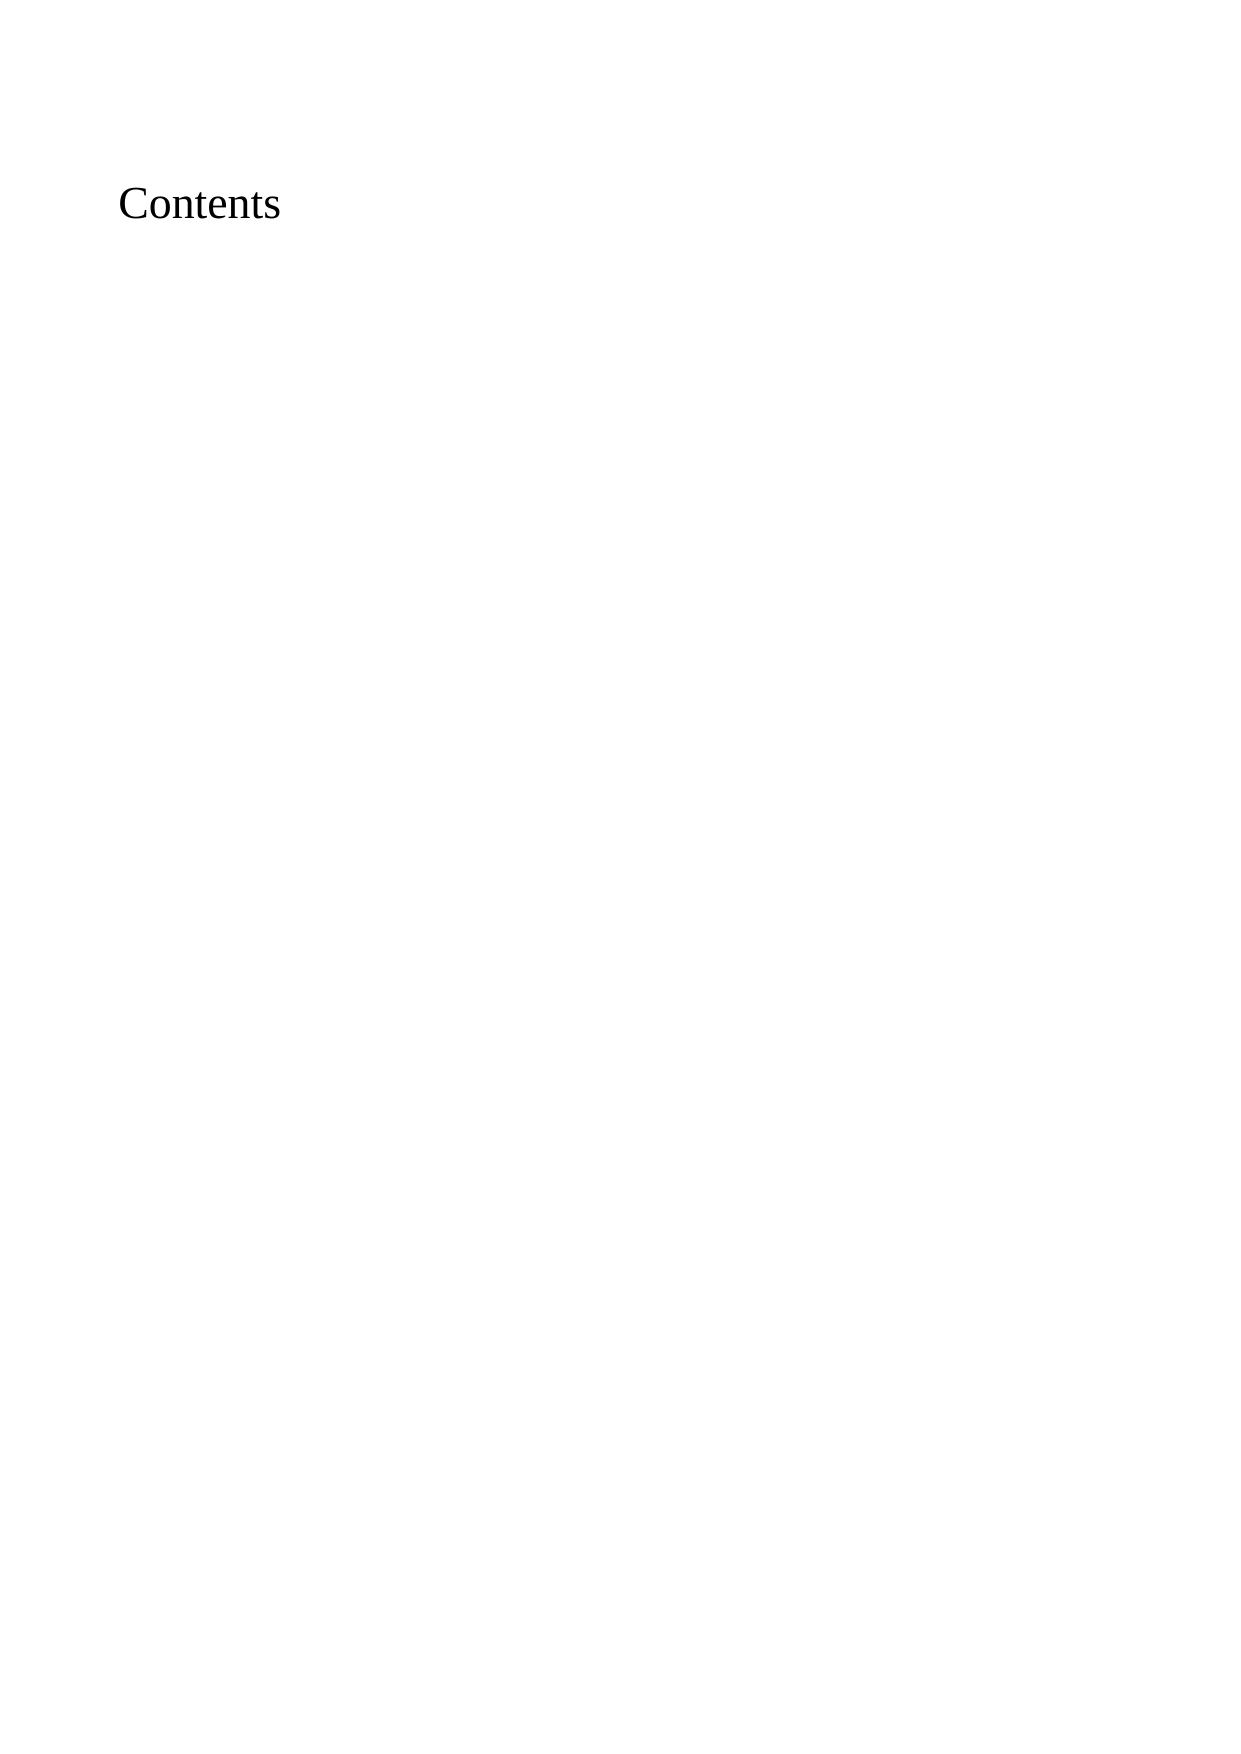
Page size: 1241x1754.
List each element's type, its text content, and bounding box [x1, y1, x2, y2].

text Contents [118, 176, 1122, 228]
